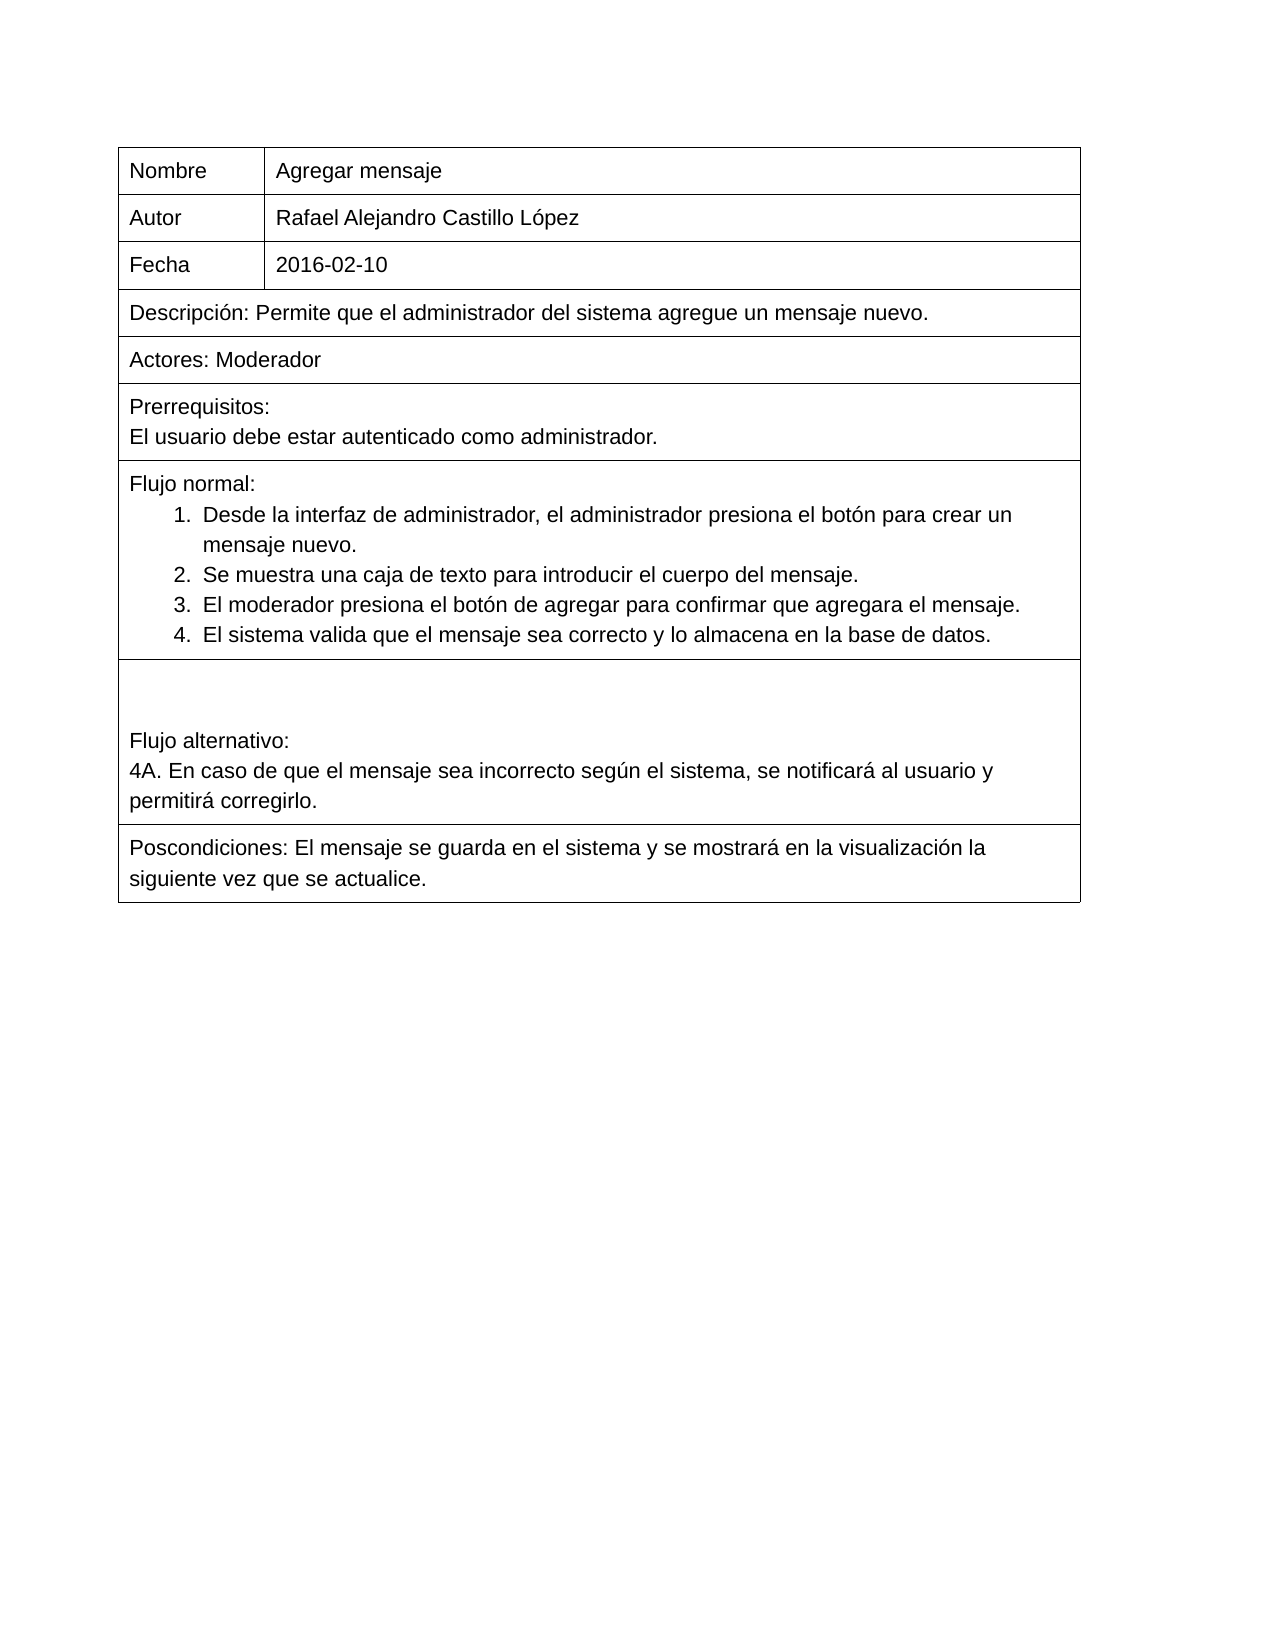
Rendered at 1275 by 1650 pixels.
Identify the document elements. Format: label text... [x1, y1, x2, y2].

table_cell Fecha [119, 242, 264, 288]
table_cell Actores: Moderador [119, 337, 1080, 383]
table_header Nombre [119, 148, 264, 194]
table_cell Autor [119, 195, 264, 241]
table_cell Poscondiciones: El mensaje se guarda en el sistema y se mostrará en la visualización la siguiente vez que se actualice. [119, 825, 1080, 902]
table_cell Prerrequisitos: El usuario debe estar autenticado como administrador. [119, 384, 1080, 460]
table_cell Rafael Alejandro Castillo López [265, 195, 1080, 241]
table_header Agregar mensaje [265, 148, 1080, 194]
table_cell Flujo alternativo: 4A. En caso de que el mensaje sea incorrecto según el sistema, se notificará al usuario y permitirá corregirlo. [119, 660, 1080, 824]
table_cell Flujo normal: Desde la interfaz de administrador, el administrador presiona el botón para crear un mensaje nuevo. Se muestra una caja de texto para introducir el cuerpo del mensaje. El moderador presiona el botón de agregar para confirmar que agregara el mensaje. El sistema valida que el mensaje sea correcto y lo almacena en la base de datos. [119, 461, 1080, 658]
table_cell 2016-02-10 [265, 242, 1080, 288]
table_cell Descripción: Permite que el administrador del sistema agregue un mensaje nuevo. [119, 290, 1080, 336]
